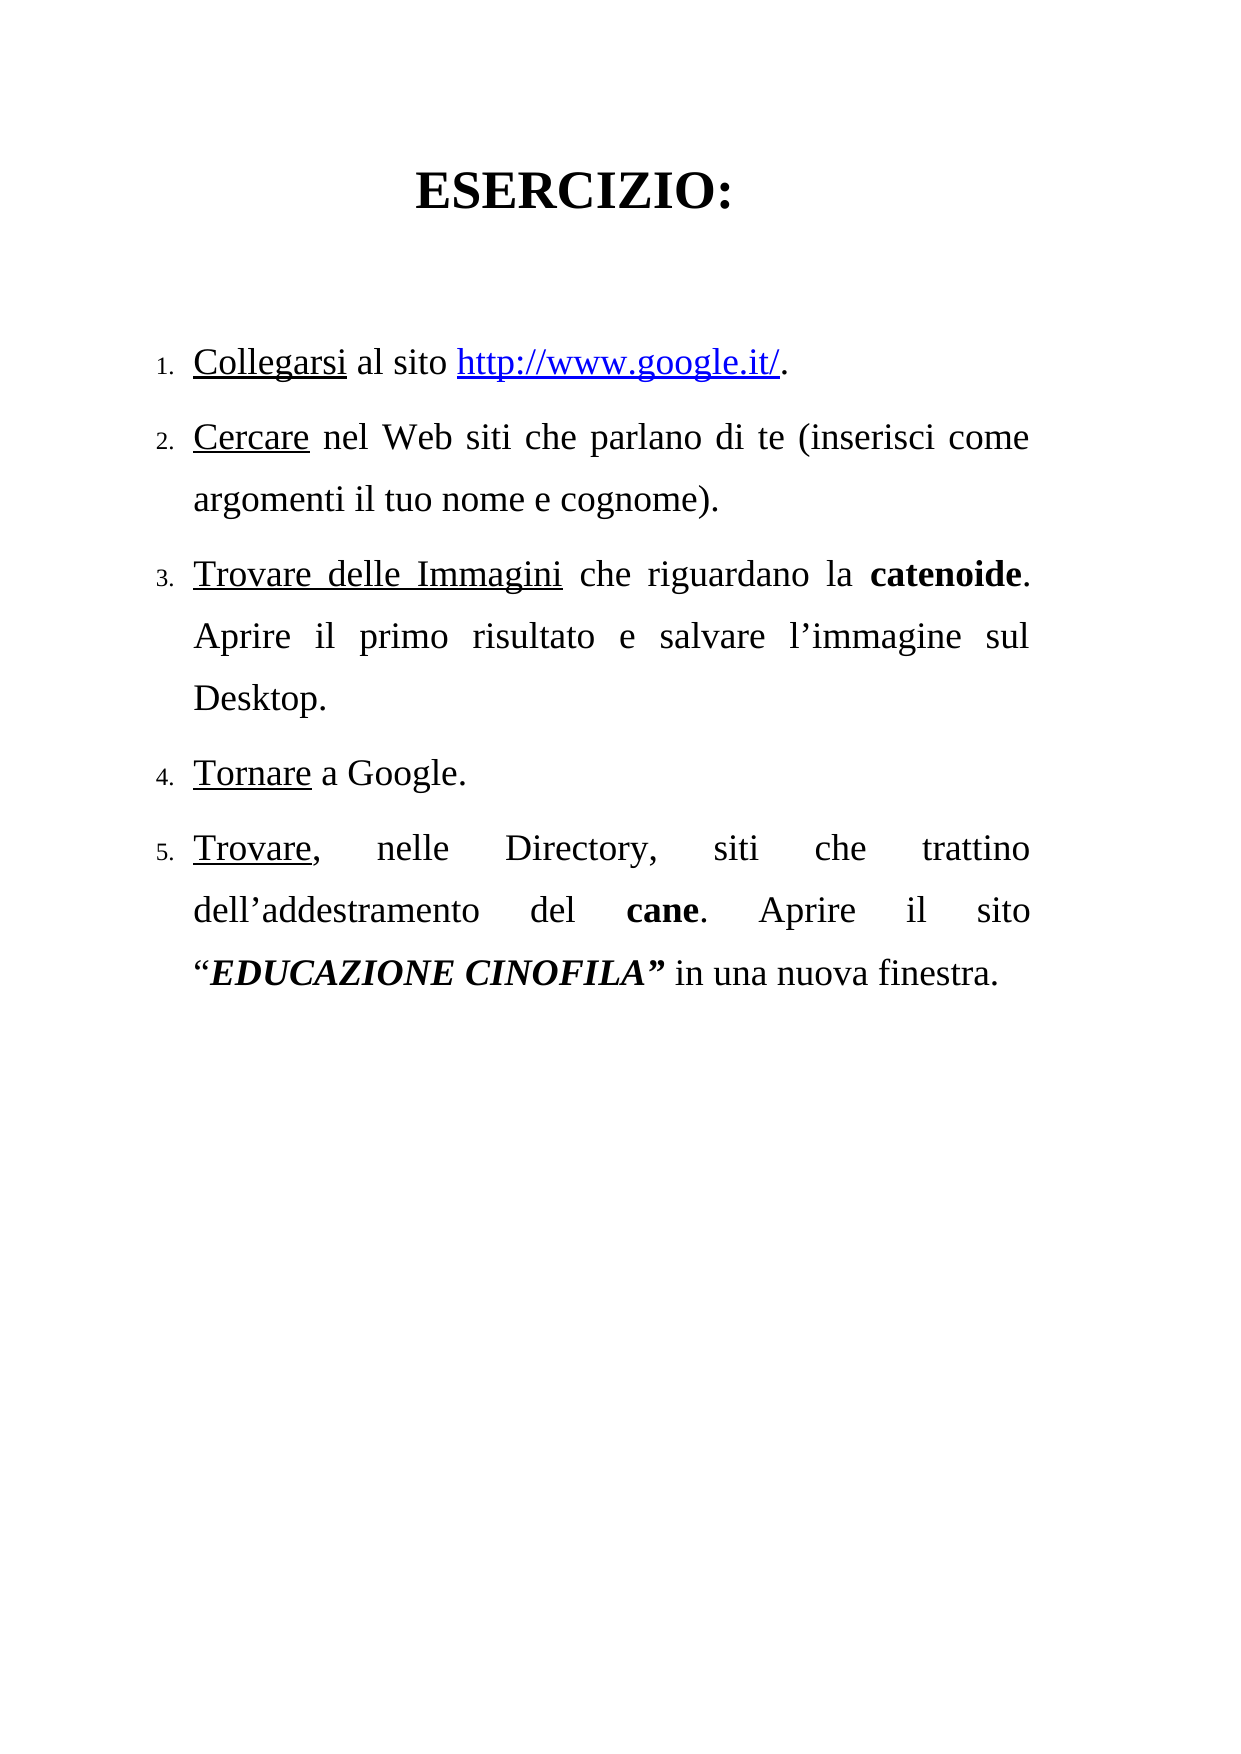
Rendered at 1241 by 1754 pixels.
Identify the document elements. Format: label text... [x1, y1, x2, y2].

list Cercare nel Web siti che parlano di te (inserisci come argomenti il tuo nome e cognome). [156, 416, 1031, 519]
text ESERCIZIO: [118, 160, 1031, 220]
list Trovare, nelle Directory, siti che trattino dell’addestramento del cane. Aprire il sito “EDUCAZIONE CINOFILA” in una nuova finestra. [156, 827, 1031, 993]
list Collegarsi al sito http://www.google.it/. [156, 341, 1031, 382]
list Trovare delle Immagini che riguardano la catenoide. Aprire il primo risultato e salvare l’immagine sul Desktop. [156, 553, 1031, 719]
list Tornare a Google. [156, 752, 1031, 794]
